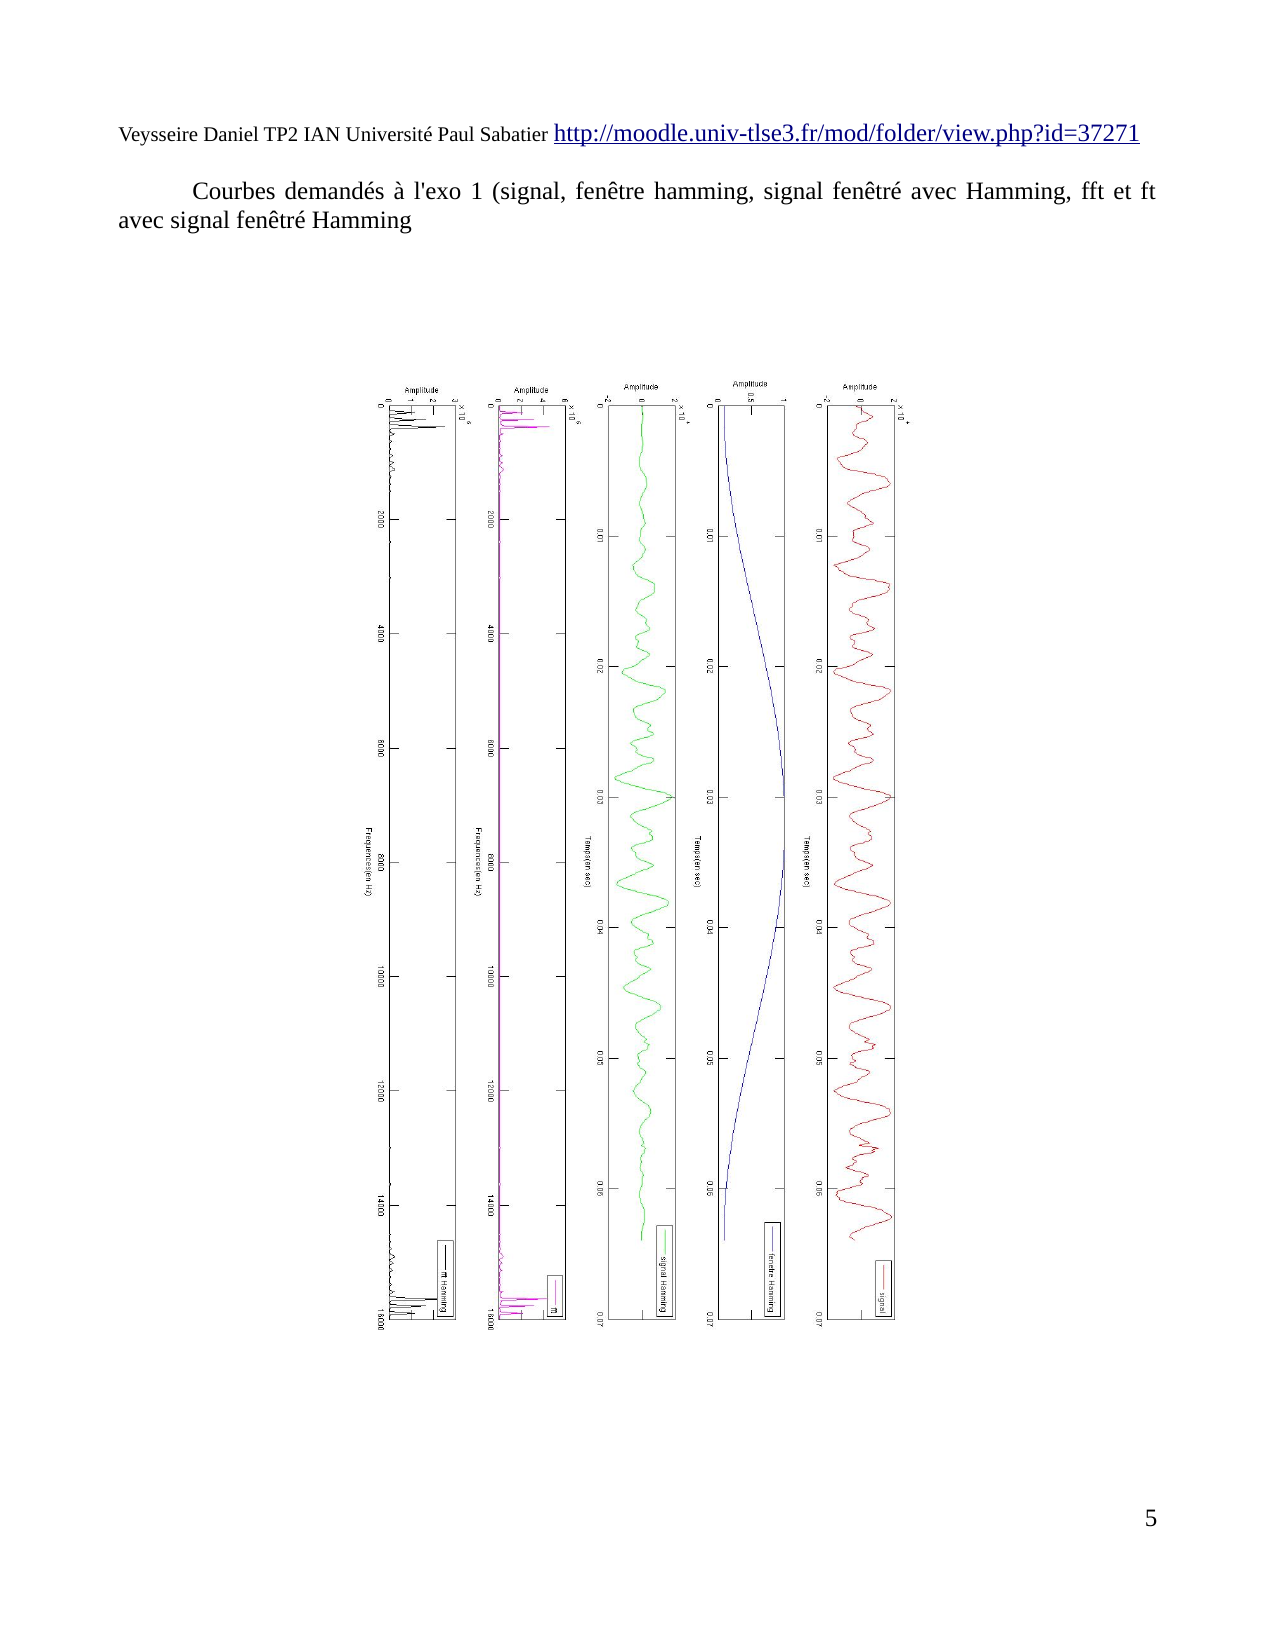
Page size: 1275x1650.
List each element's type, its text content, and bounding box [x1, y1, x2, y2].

picture [320, 252, 955, 1431]
text Courbes demandés à l'exo 1 (signal, fenêtre hamming, signal fenêtré avec Hamming, fft et ft avec signal fenêtré Hamming [118, 176, 1157, 234]
